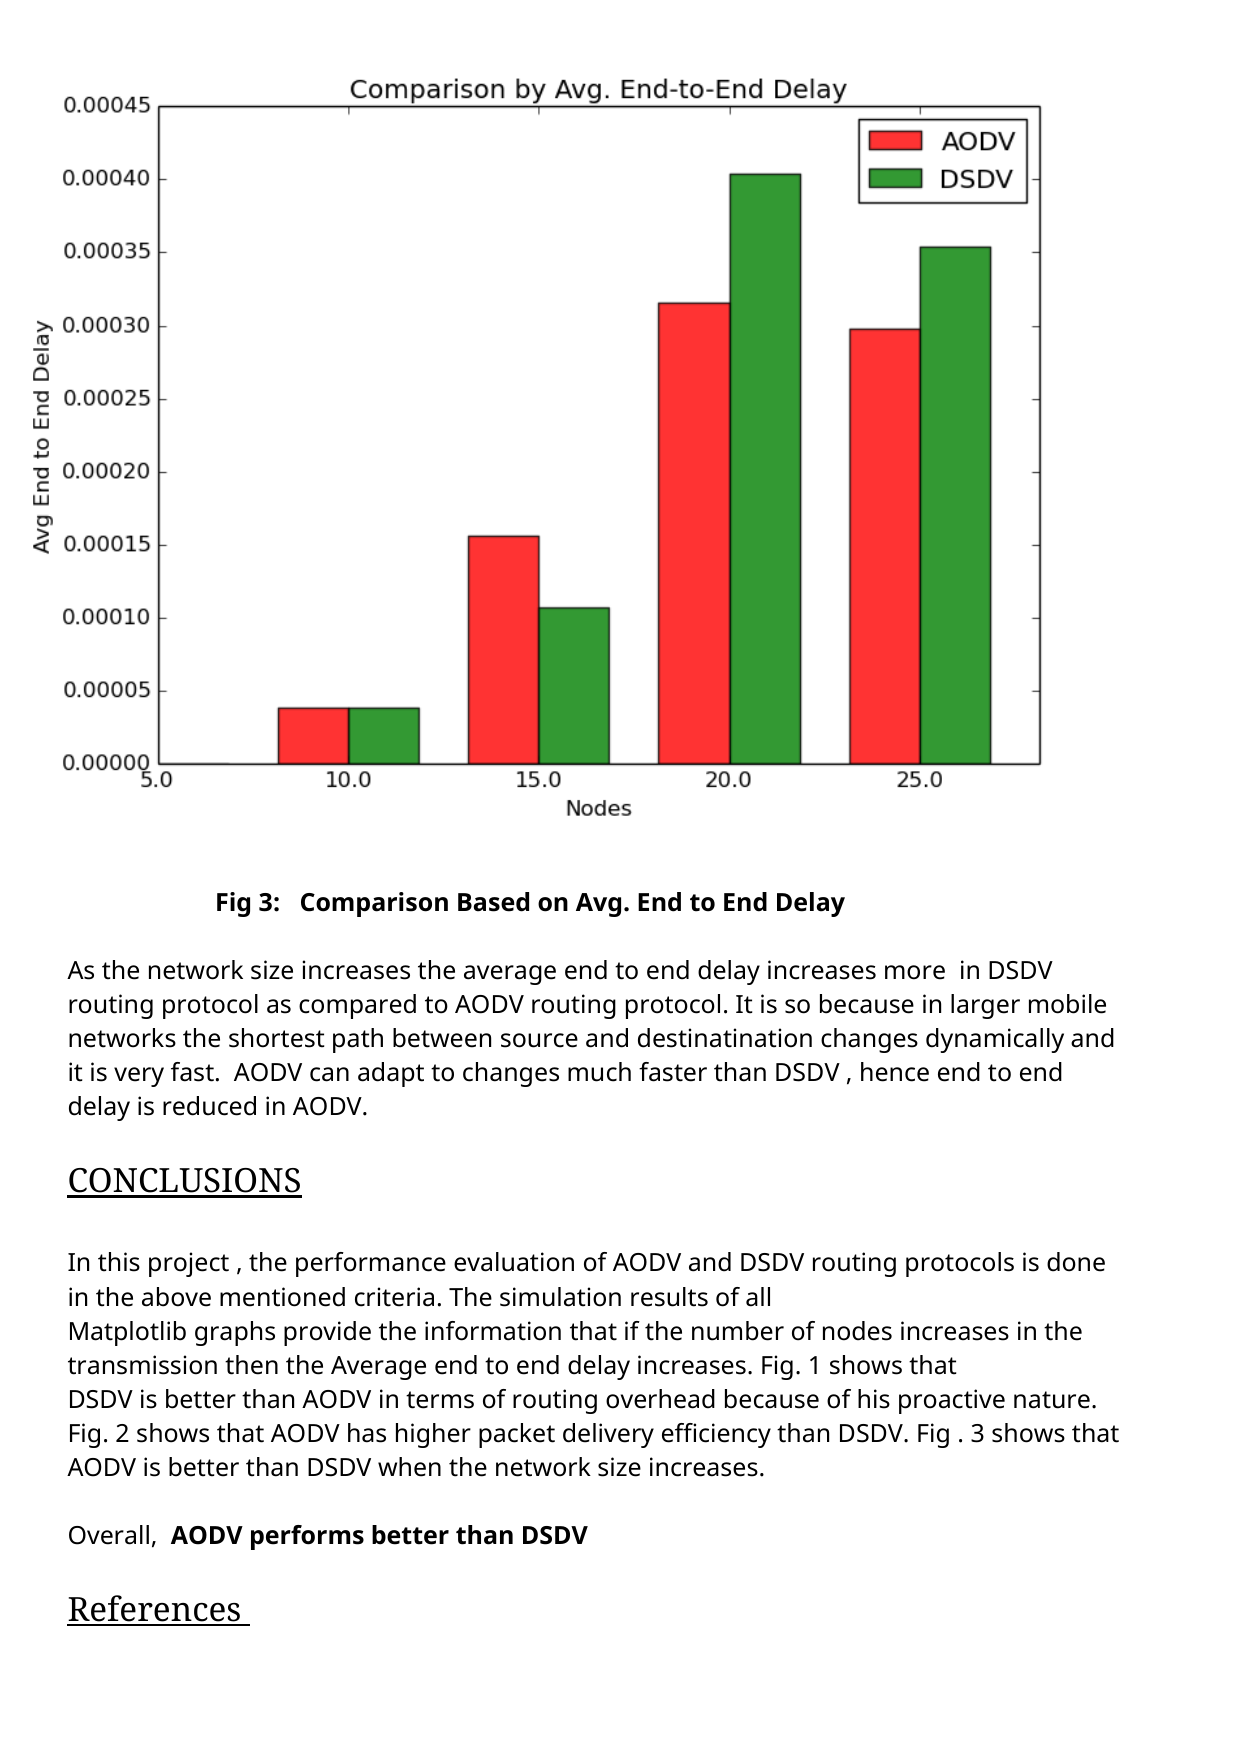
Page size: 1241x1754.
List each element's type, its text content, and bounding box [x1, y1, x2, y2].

text In this project , the performance evaluation of AODV and DSDV routing protocols is done in the above mentioned criteria. The simulation results of all [67, 1245, 1123, 1313]
text Fig 3: Comparison Based on Avg. End to End Delay [67, 884, 1123, 919]
text Matplotlib graphs provide the information that if the number of nodes increases in the transmission then the Average end to end delay increases. Fig. 1 shows that [67, 1313, 1123, 1381]
text CONCLUSIONS [67, 1157, 1123, 1202]
text Overall, AODV performs better than DSDV [67, 1518, 1123, 1552]
text DSDV is better than AODV in terms of routing overhead because of his proactive nature. Fig. 2 shows that AODV has higher packet delivery efficiency than DSDV. Fig . 3 shows that AODV is better than DSDV when the network size increases. [67, 1381, 1123, 1483]
text References [67, 1586, 1123, 1631]
picture [6, 54, 1063, 851]
text As the network size increases the average end to end delay increases more in DSDV routing protocol as compared to AODV routing protocol. It is so because in larger mobile networks the shortest path between source and destinatination changes dynamically and it is very fast. AODV can adapt to changes much faster than DSDV , hence end to end delay is reduced in AODV. [67, 953, 1123, 1123]
